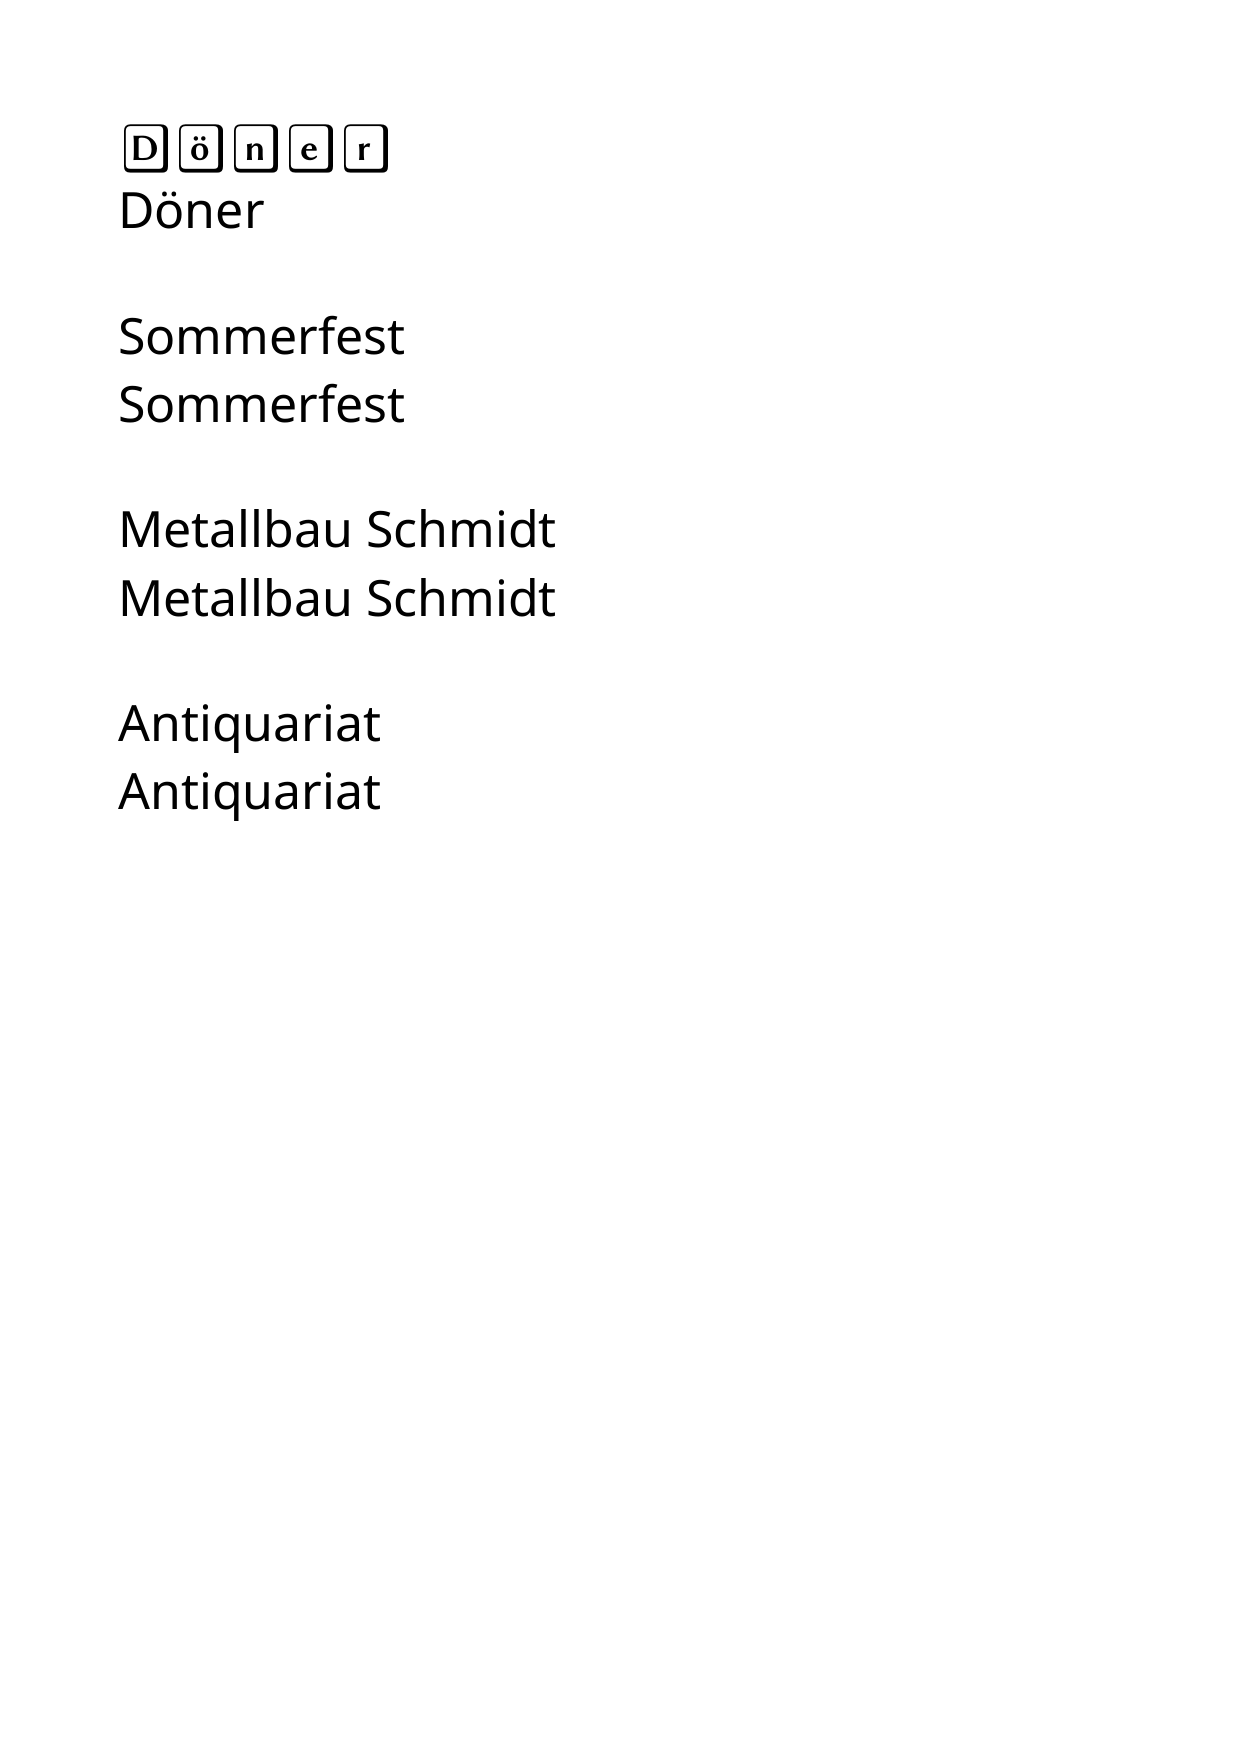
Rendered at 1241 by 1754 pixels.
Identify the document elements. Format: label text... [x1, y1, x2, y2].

text Döner [118, 118, 1122, 175]
text Metallbau Schmidt [118, 563, 1122, 631]
text Antiquariat [118, 688, 1122, 756]
text Sommerfest [118, 369, 1122, 437]
text Antiquariat [118, 756, 1122, 824]
text Metallbau Schmidt [118, 494, 1122, 563]
text Döner [118, 175, 1122, 243]
text Sommerfest [118, 301, 1122, 369]
